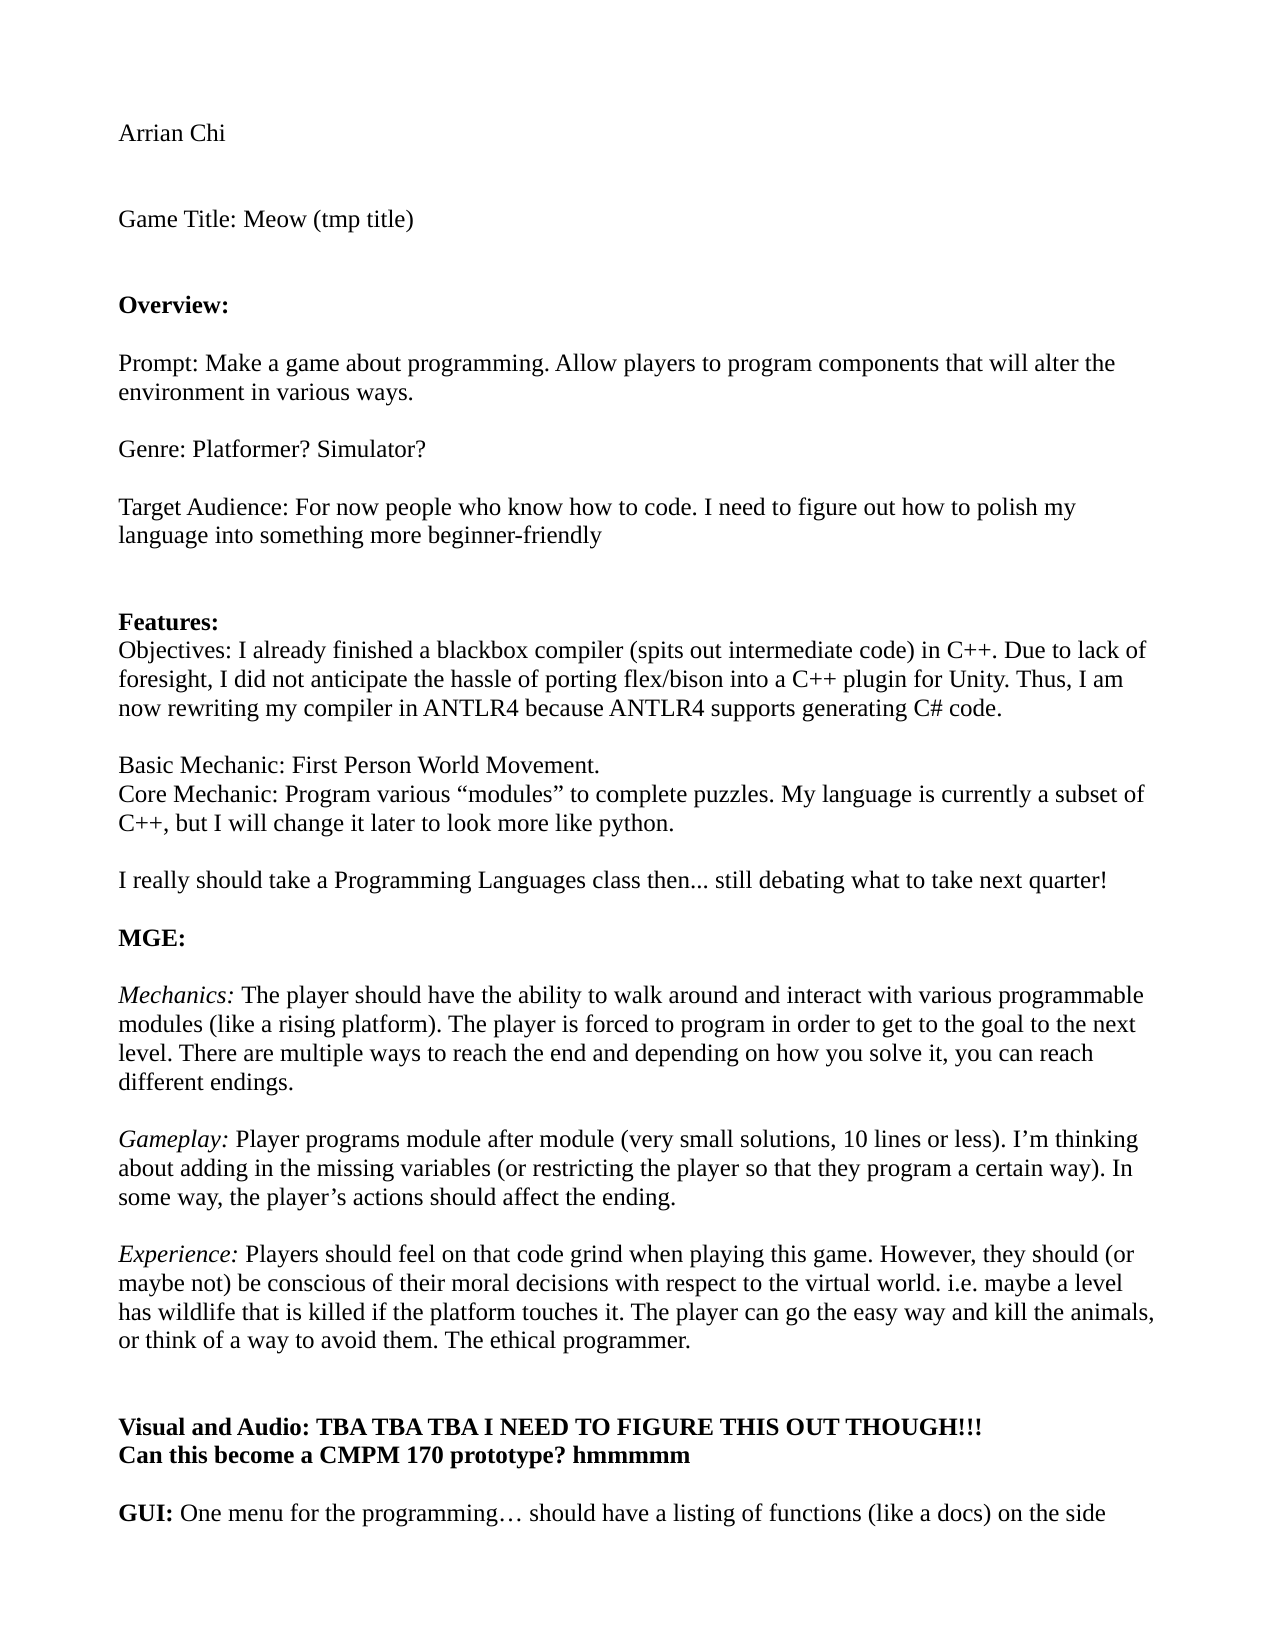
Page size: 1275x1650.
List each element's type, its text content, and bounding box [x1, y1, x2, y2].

text Mechanics: The player should have the ability to walk around and interact with various programmable modules (like a rising platform). The player is forced to program in order to get to the goal to the next level. There are multiple ways to reach the end and depending on how you solve it, you can reach different endings. [118, 981, 1157, 1096]
text Visual and Audio: TBA TBA TBA I NEED TO FIGURE THIS OUT THOUGH!!! [118, 1412, 1157, 1441]
text Arrian Chi [118, 118, 1157, 147]
text I really should take a Programming Languages class then... still debating what to take next quarter! [118, 866, 1157, 894]
text Features: [118, 607, 1157, 636]
text Game Title: Meow (tmp title) [118, 204, 1157, 233]
text Experience: Players should feel on that code grind when playing this game. However, they should (or maybe not) be conscious of their moral decisions with respect to the virtual world. i.e. maybe a level has wildlife that is killed if the platform touches it. The player can go the easy way and kill the animals, or think of a way to avoid them. The ethical programmer. [118, 1239, 1157, 1354]
text Prompt: Make a game about programming. Allow players to program components that will alter the environment in various ways. [118, 348, 1157, 406]
text Core Mechanic: Program various “modules” to complete puzzles. My language is currently a subset of C++, but I will change it later to look more like python. [118, 779, 1157, 837]
text GUI: One menu for the programming… should have a listing of functions (like a docs) on the side [118, 1498, 1157, 1527]
text Target Audience: For now people who know how to code. I need to figure out how to polish my language into something more beginner-friendly [118, 492, 1157, 549]
text Overview: [118, 291, 1157, 319]
text Can this become a CMPM 170 prototype? hmmmmm [118, 1441, 1157, 1469]
text MGE: [118, 923, 1157, 952]
text Basic Mechanic: First Person World Movement. [118, 751, 1157, 779]
text Gameplay: Player programs module after module (very small solutions, 10 lines or less). I’m thinking about adding in the missing variables (or restricting the player so that they program a certain way). In some way, the player’s actions should affect the ending. [118, 1124, 1157, 1211]
text Genre: Platformer? Simulator? [118, 434, 1157, 463]
text Objectives: I already finished a blackbox compiler (spits out intermediate code) in C++. Due to lack of foresight, I did not anticipate the hassle of porting flex/bison into a C++ plugin for Unity. Thus, I am now rewriting my compiler in ANTLR4 because ANTLR4 supports generating C# code. [118, 636, 1157, 722]
